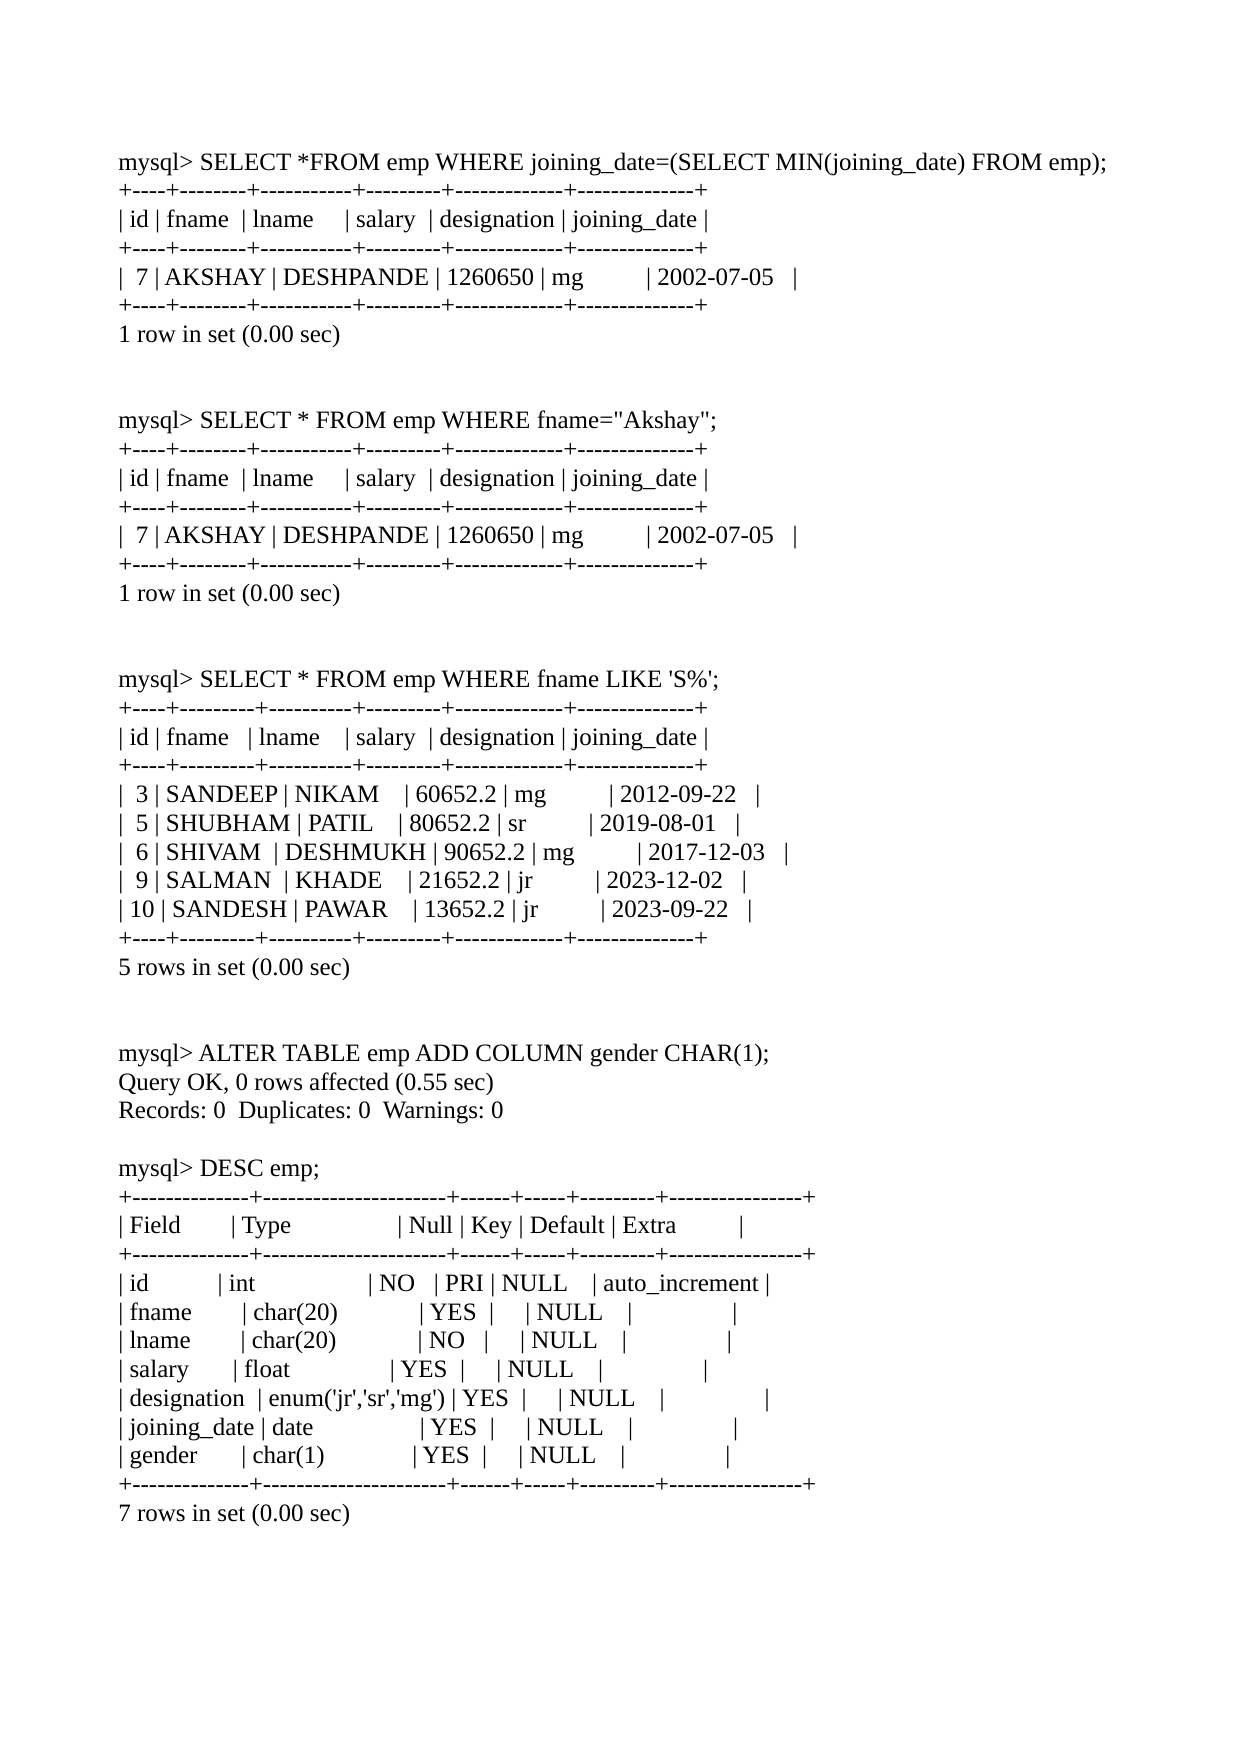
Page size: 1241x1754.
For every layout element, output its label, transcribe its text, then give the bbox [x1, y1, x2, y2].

text mysql> SELECT * FROM emp WHERE fname="Akshay"; [118, 406, 1122, 434]
text 1 row in set (0.00 sec) [118, 578, 1122, 607]
text 1 row in set (0.00 sec) [118, 319, 1122, 348]
text +----+--------+-----------+---------+-------------+--------------+ [118, 291, 1122, 319]
text | 10 | SANDESH | PAWAR | 13652.2 | jr | 2023-09-22 | [118, 894, 1122, 923]
text +----+--------+-----------+---------+-------------+--------------+ [118, 176, 1122, 204]
text | 3 | SANDEEP | NIKAM | 60652.2 | mg | 2012-09-22 | [118, 779, 1122, 808]
text | id | fname | lname | salary | designation | joining_date | [118, 204, 1122, 233]
text | lname | char(20) | NO | | NULL | | [118, 1326, 1122, 1354]
text mysql> SELECT * FROM emp WHERE fname LIKE 'S%'; [118, 664, 1122, 693]
text | designation | enum('jr','sr','mg') | YES | | NULL | | [118, 1383, 1122, 1412]
text | 7 | AKSHAY | DESHPANDE | 1260650 | mg | 2002-07-05 | [118, 521, 1122, 549]
text | fname | char(20) | YES | | NULL | | [118, 1297, 1122, 1326]
text | 5 | SHUBHAM | PATIL | 80652.2 | sr | 2019-08-01 | [118, 808, 1122, 837]
text Query OK, 0 rows affected (0.55 sec) [118, 1067, 1122, 1096]
text | id | fname | lname | salary | designation | joining_date | [118, 463, 1122, 492]
text | id | int | NO | PRI | NULL | auto_increment | [118, 1268, 1122, 1297]
text +--------------+----------------------+------+-----+---------+----------------+ [118, 1469, 1122, 1498]
text +----+--------+-----------+---------+-------------+--------------+ [118, 434, 1122, 463]
text +--------------+----------------------+------+-----+---------+----------------+ [118, 1239, 1122, 1268]
text mysql> ALTER TABLE emp ADD COLUMN gender CHAR(1); [118, 1038, 1122, 1067]
text 7 rows in set (0.00 sec) [118, 1498, 1122, 1527]
text | 7 | AKSHAY | DESHPANDE | 1260650 | mg | 2002-07-05 | [118, 262, 1122, 291]
text +----+--------+-----------+---------+-------------+--------------+ [118, 233, 1122, 262]
text +----+---------+----------+---------+-------------+--------------+ [118, 693, 1122, 722]
text | salary | float | YES | | NULL | | [118, 1354, 1122, 1383]
text +----+--------+-----------+---------+-------------+--------------+ [118, 549, 1122, 578]
text | 9 | SALMAN | KHADE | 21652.2 | jr | 2023-12-02 | [118, 866, 1122, 894]
text | Field | Type | Null | Key | Default | Extra | [118, 1211, 1122, 1239]
text +--------------+----------------------+------+-----+---------+----------------+ [118, 1182, 1122, 1211]
text Records: 0 Duplicates: 0 Warnings: 0 [118, 1096, 1122, 1124]
text 5 rows in set (0.00 sec) [118, 952, 1122, 981]
text mysql> DESC emp; [118, 1153, 1122, 1182]
text | gender | char(1) | YES | | NULL | | [118, 1441, 1122, 1469]
text | 6 | SHIVAM | DESHMUKH | 90652.2 | mg | 2017-12-03 | [118, 837, 1122, 866]
text mysql> SELECT *FROM emp WHERE joining_date=(SELECT MIN(joining_date) FROM emp); [118, 147, 1122, 176]
text +----+--------+-----------+---------+-------------+--------------+ [118, 492, 1122, 521]
text | joining_date | date | YES | | NULL | | [118, 1412, 1122, 1441]
text +----+---------+----------+---------+-------------+--------------+ [118, 923, 1122, 952]
text | id | fname | lname | salary | designation | joining_date | [118, 722, 1122, 751]
text +----+---------+----------+---------+-------------+--------------+ [118, 751, 1122, 779]
